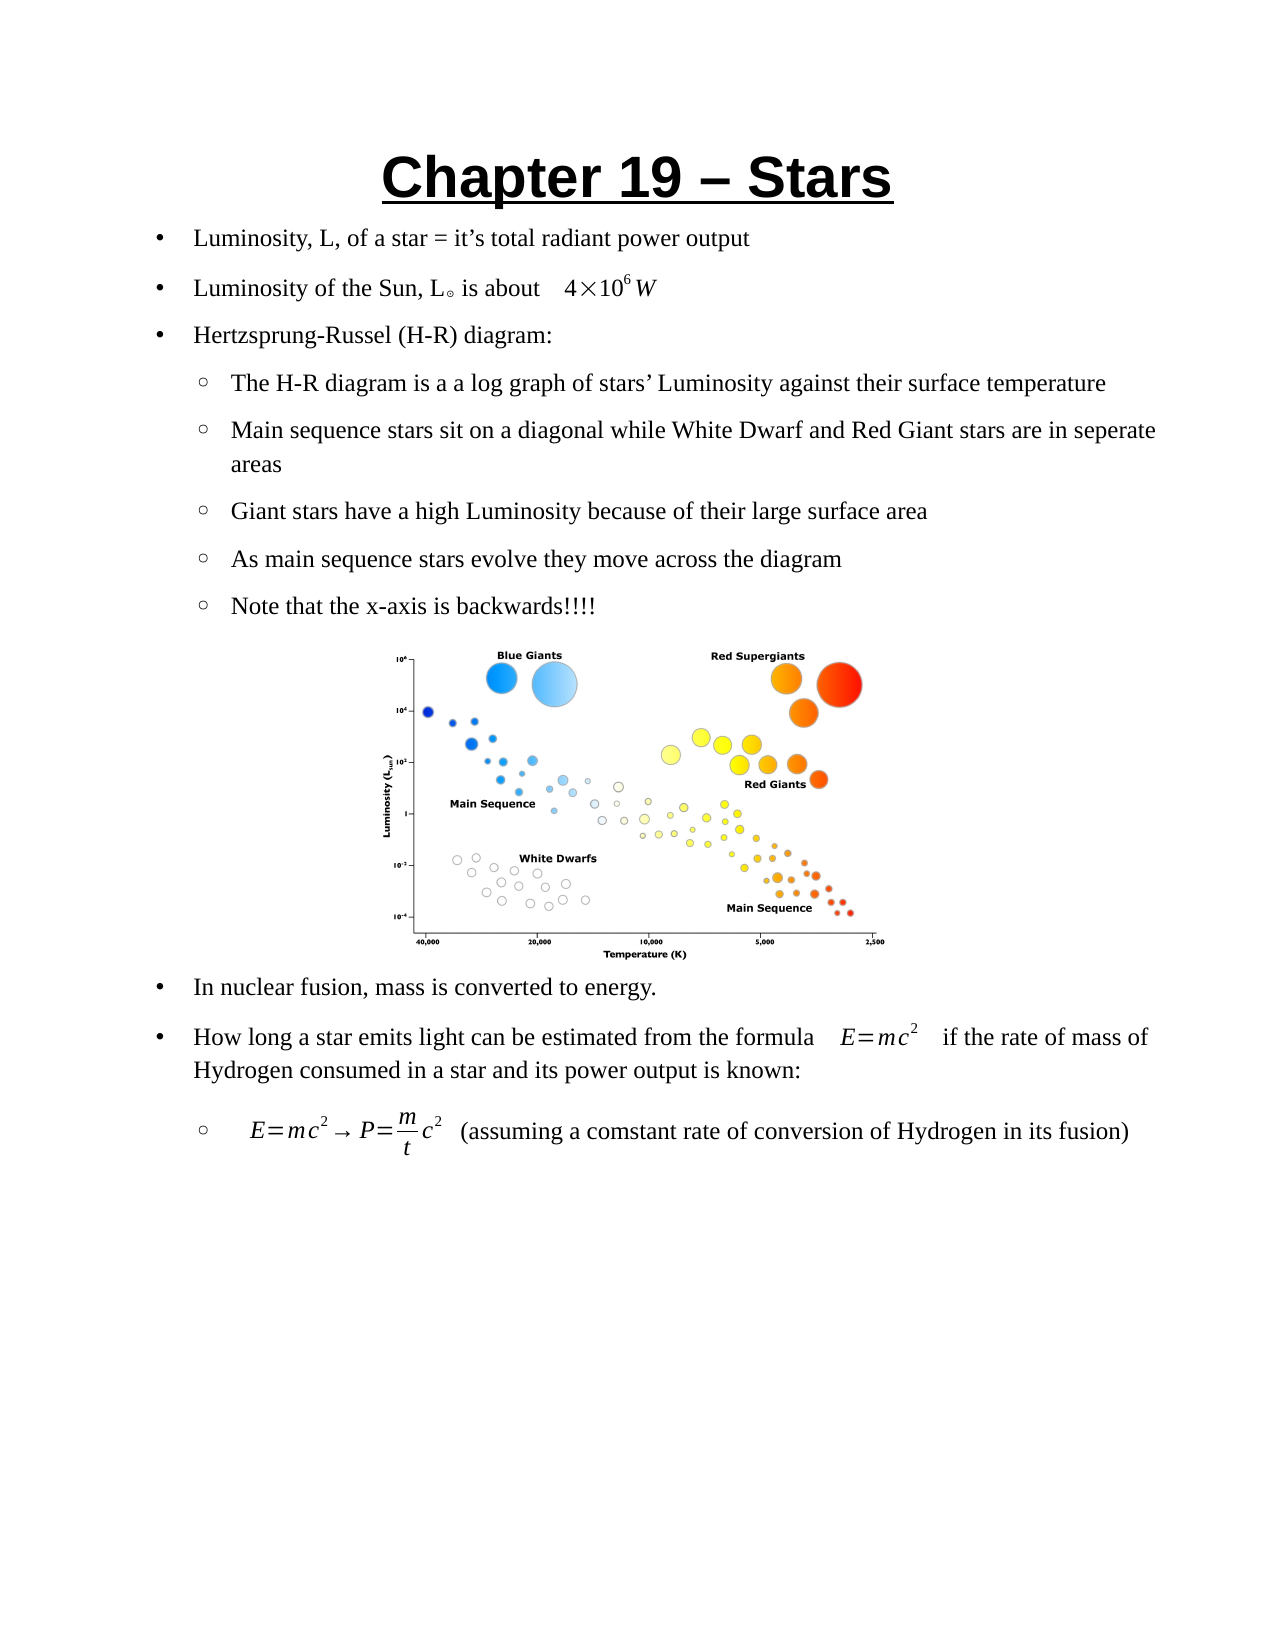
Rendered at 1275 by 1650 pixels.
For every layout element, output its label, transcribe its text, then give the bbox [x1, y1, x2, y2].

list Luminosity, L, of a star = it’s total radiant power output [156, 223, 1157, 251]
list Hertzsprung-Russel (H-R) diagram: [156, 320, 1157, 349]
picture [378, 639, 897, 968]
title Chapter 19 – Stars [118, 143, 1157, 210]
list The H-R diagram is a a log graph of stars’ Luminosity against their surface temperature [193, 368, 1157, 397]
list Main sequence stars sit on a diagonal while White Dwarf and Red Giant stars are in seperate areas [193, 416, 1157, 477]
list Luminosity of the Sun, L☉ is about [156, 270, 1157, 302]
list As main sequence stars evolve they move across the diagram [193, 544, 1157, 573]
list In nuclear fusion, mass is converted to energy. [156, 639, 1157, 1001]
list (assuming a comstant rate of conversion of Hydrogen in its fusion) [193, 1102, 1157, 1161]
list How long a star emits light can be estimated from the formula if the rate of mass of Hydrogen consumed in a star and its power output is known: [156, 1019, 1157, 1084]
list Giant stars have a high Luminosity because of their large surface area [193, 496, 1157, 525]
list Note that the x-axis is backwards!!!! [193, 591, 1157, 620]
